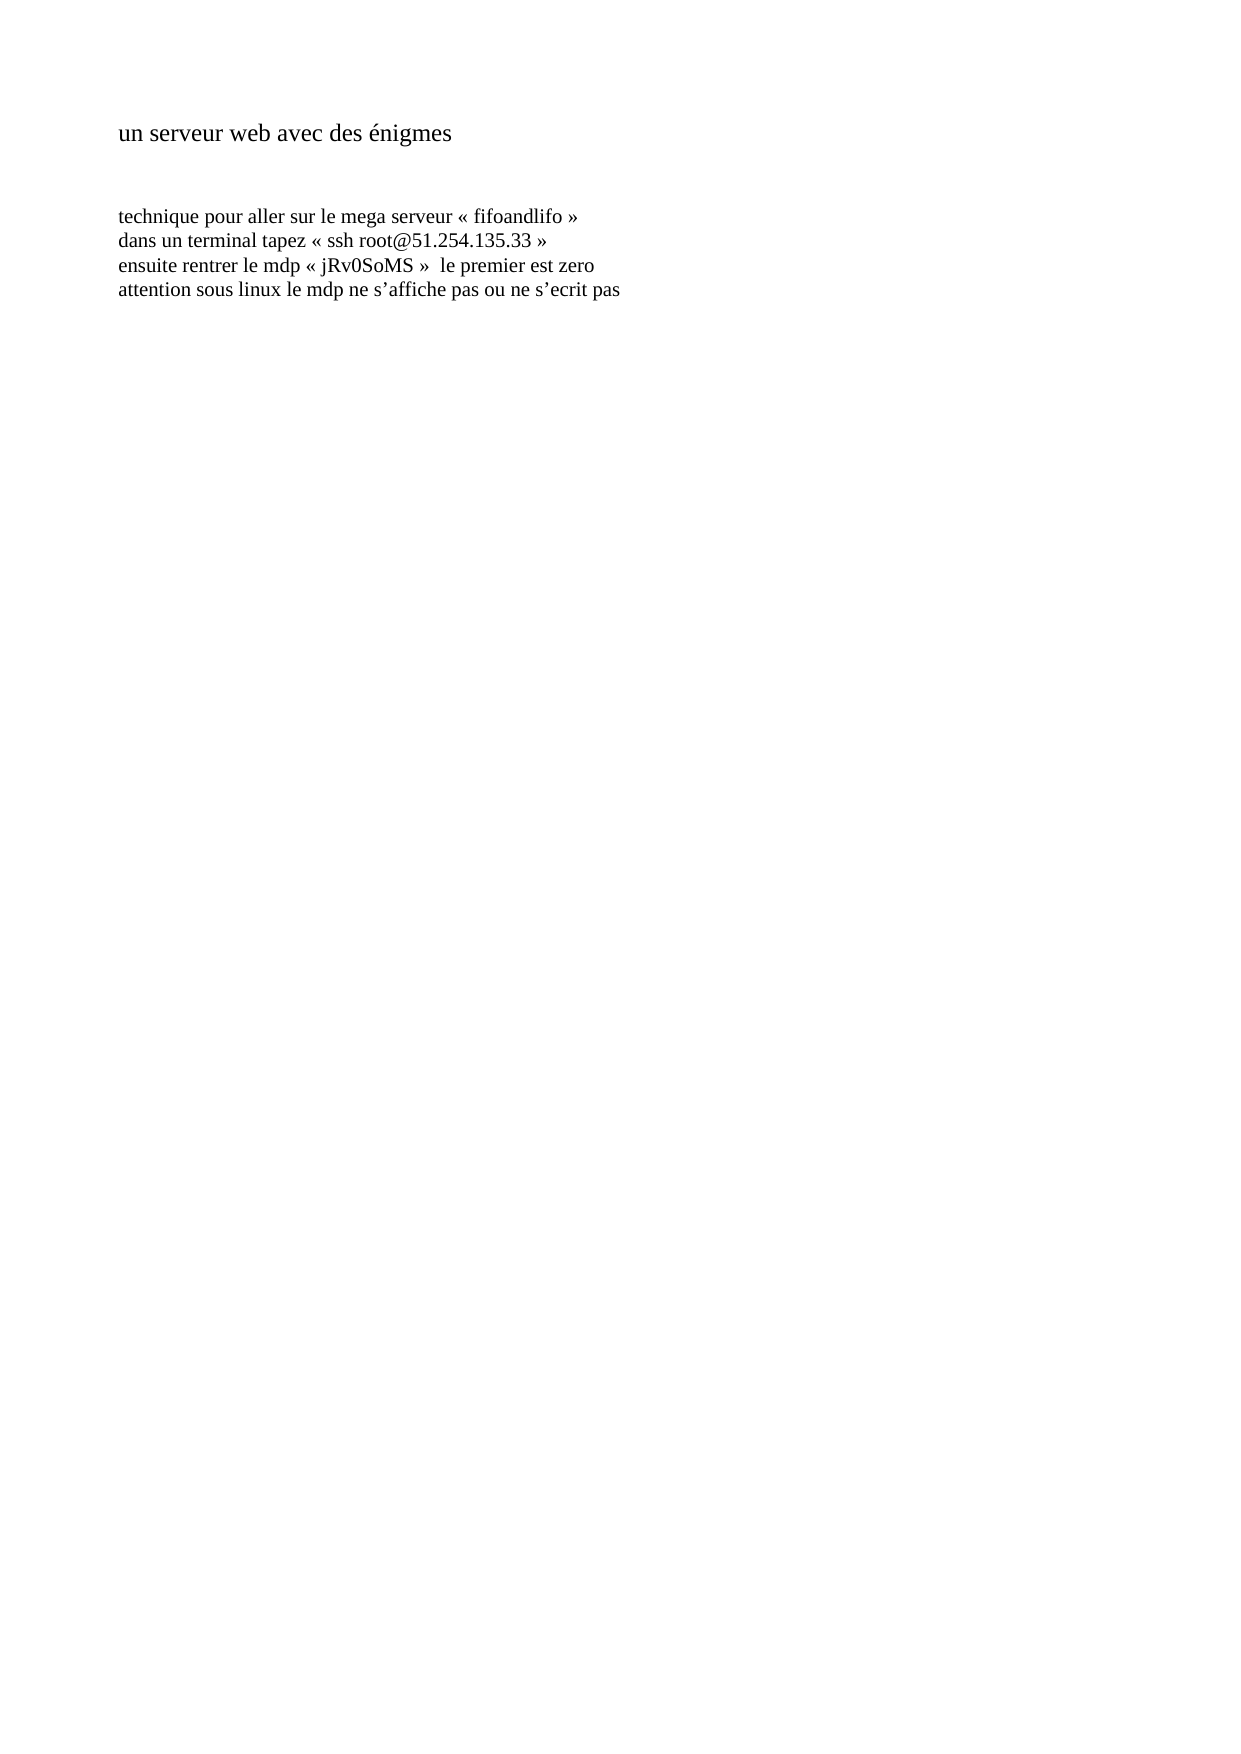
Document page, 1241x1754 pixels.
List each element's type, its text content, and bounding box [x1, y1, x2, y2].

text ensuite rentrer le mdp « jRv0SoMS » le premier est zero [118, 252, 1122, 277]
text un serveur web avec des énigmes [118, 118, 1122, 147]
text attention sous linux le mdp ne s’affiche pas ou ne s’ecrit pas [118, 277, 1122, 301]
text technique pour aller sur le mega serveur « fifoandlifo » [118, 204, 1122, 228]
text dans un terminal tapez « ssh root@51.254.135.33 » [118, 228, 1122, 252]
